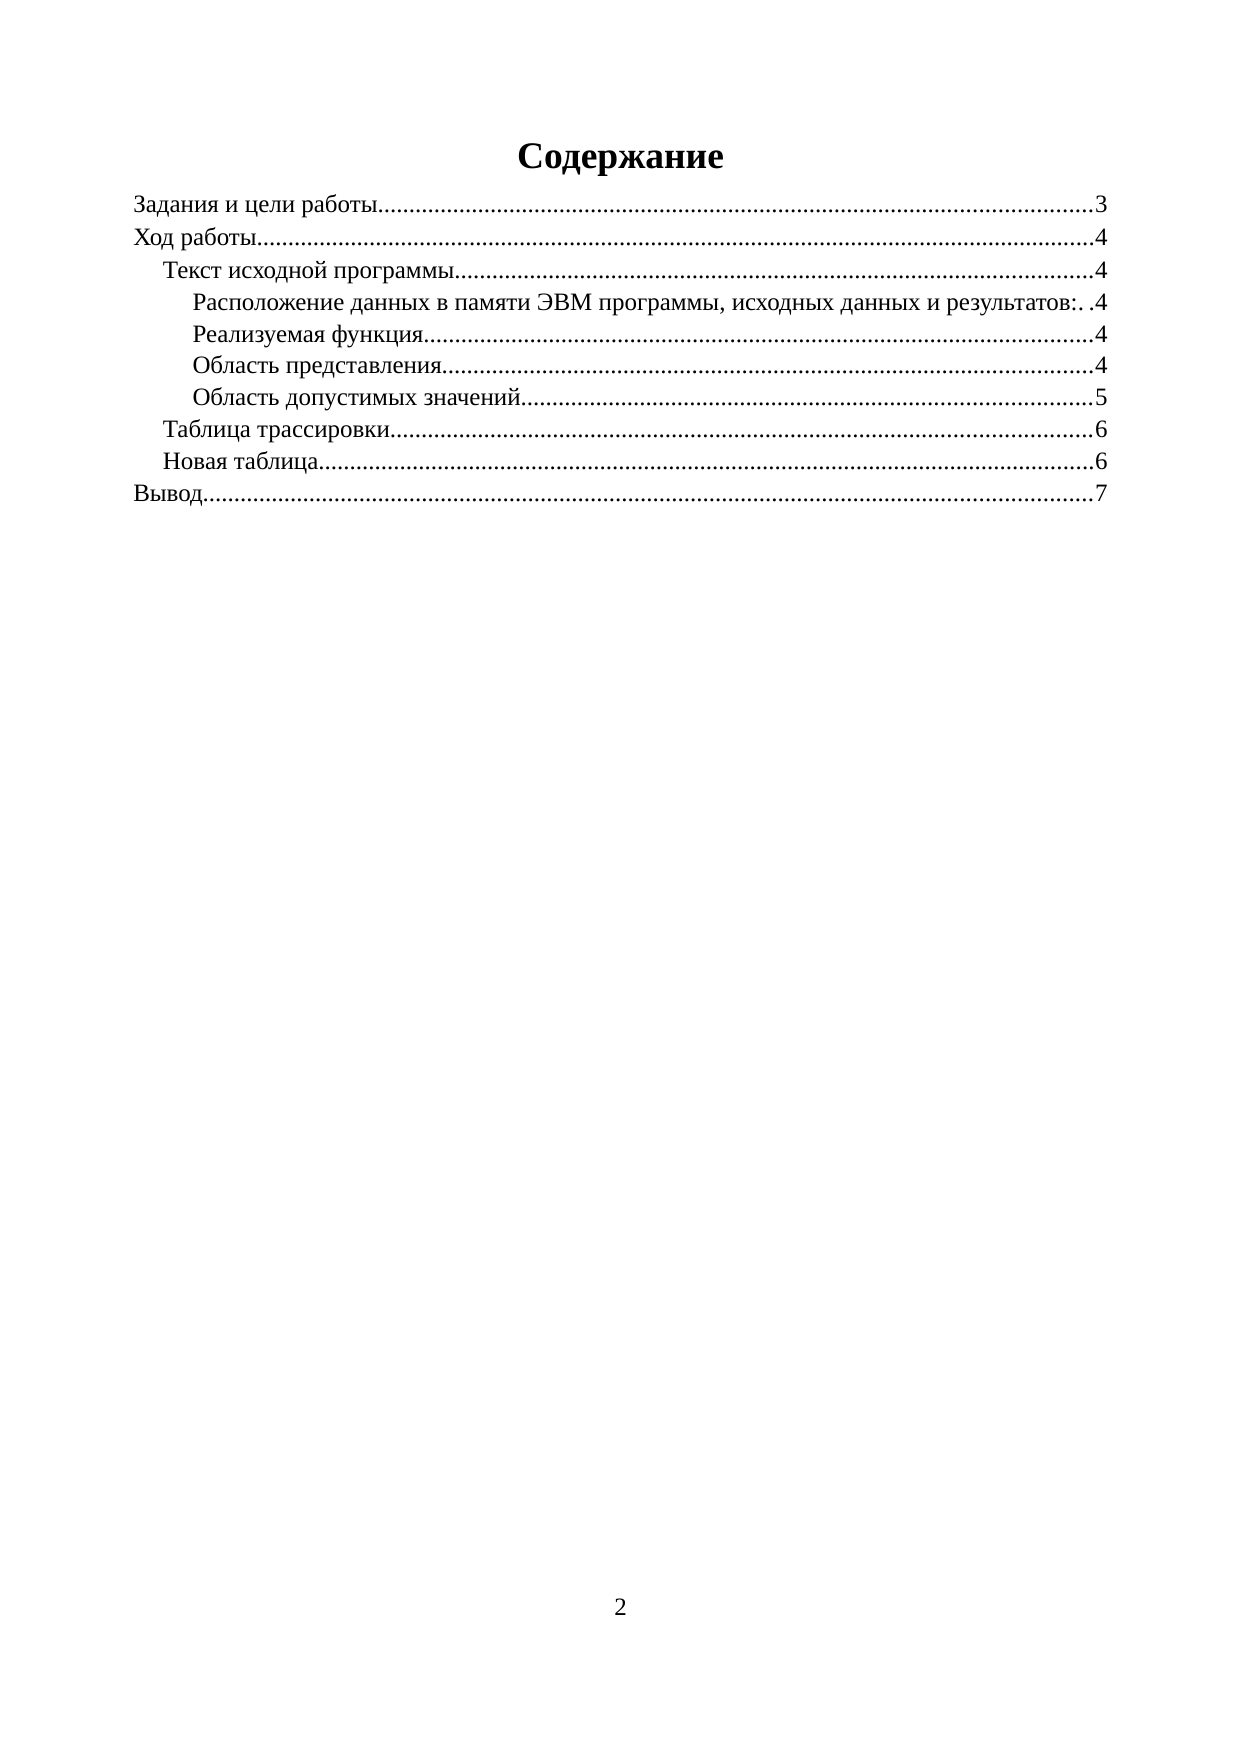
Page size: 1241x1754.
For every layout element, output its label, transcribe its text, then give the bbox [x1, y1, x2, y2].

text Новая таблица 6 [163, 446, 1107, 474]
text Вывод 7 [133, 478, 1107, 506]
text Текст исходной программы 4 [163, 255, 1107, 284]
text Ход работы 4 [133, 222, 1107, 251]
text Таблица трассировки 6 [163, 414, 1107, 443]
text Расположение данных в памяти ЭВМ программы, исходных данных и результатов: 4 [192, 287, 1107, 316]
text Содержание [133, 133, 1107, 176]
text Область допустимых значений 5 [192, 382, 1107, 411]
text Область представления 4 [192, 351, 1107, 379]
text Реализуемая функция 4 [192, 319, 1107, 347]
text Задания и цели работы 3 [133, 189, 1107, 217]
